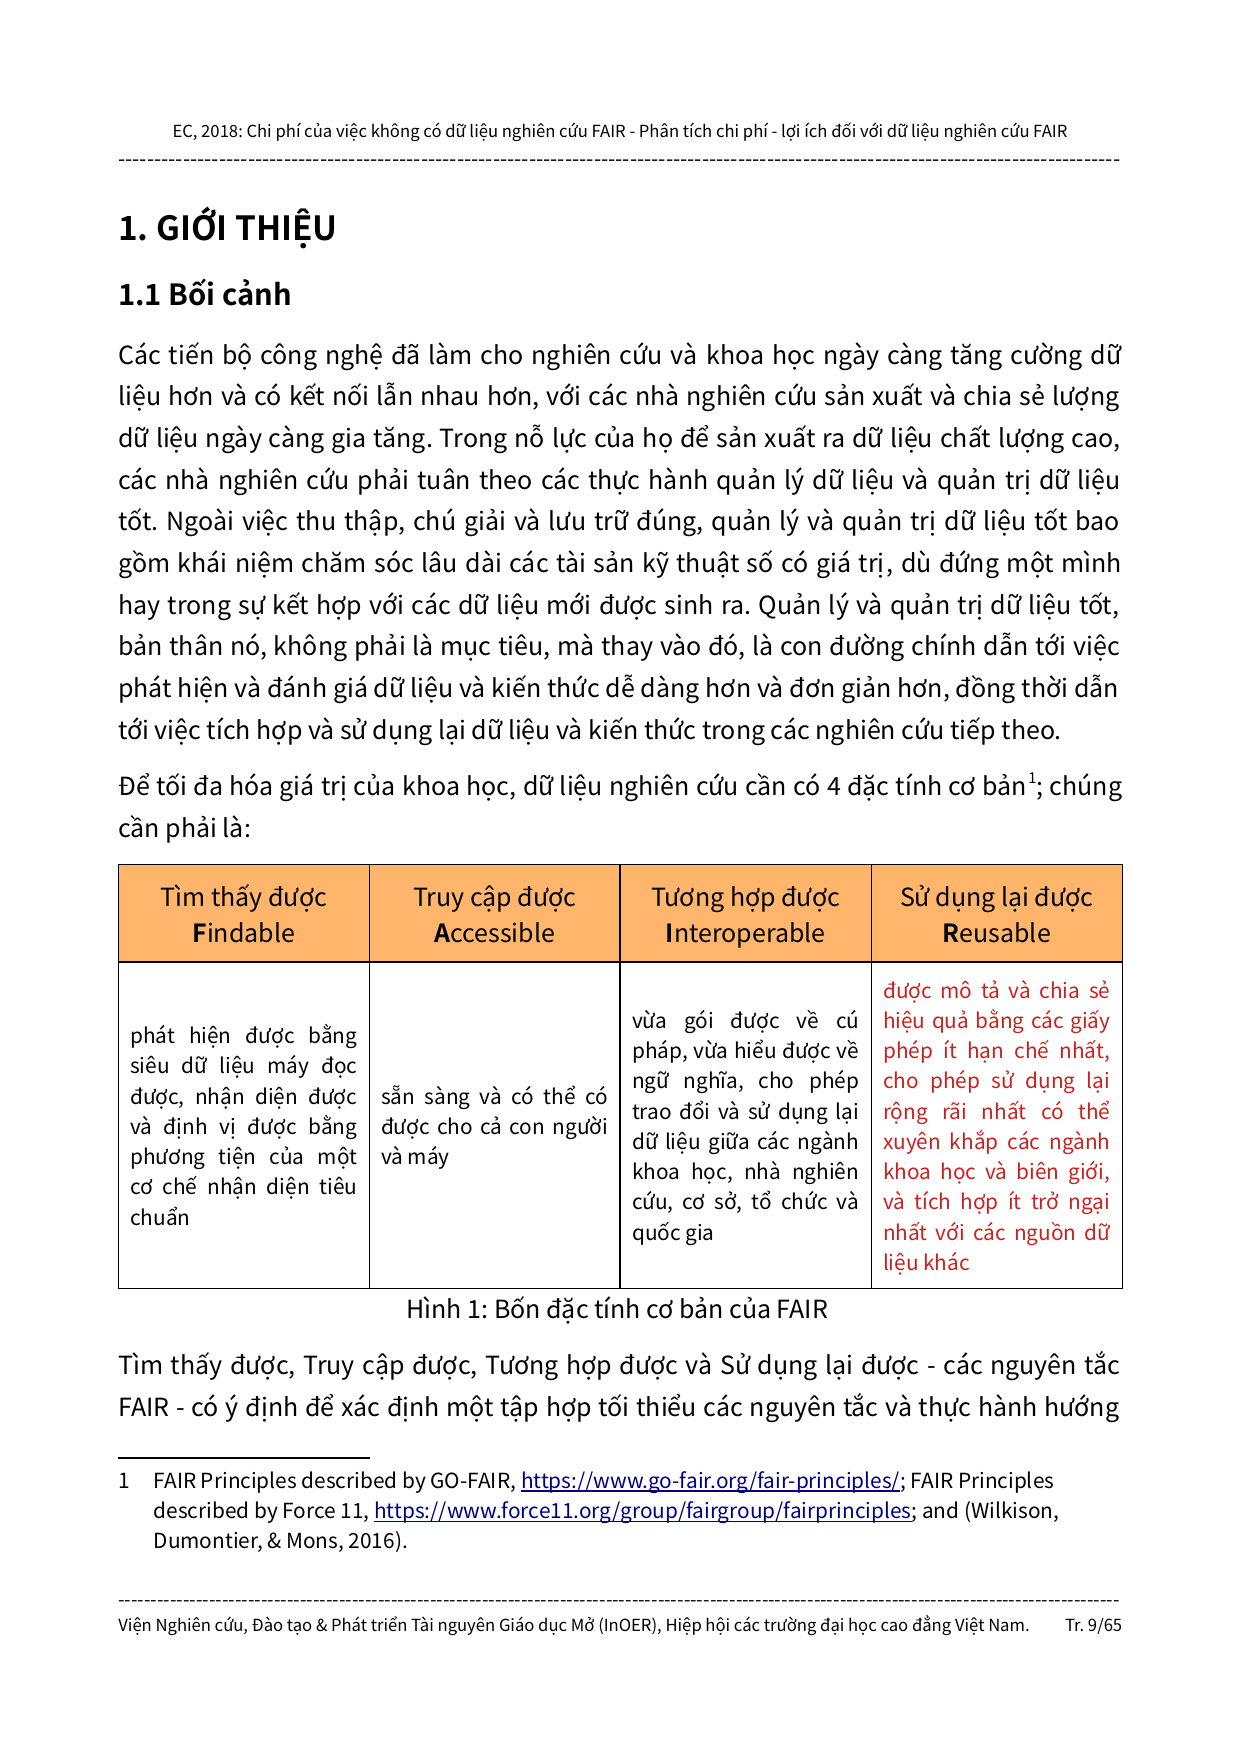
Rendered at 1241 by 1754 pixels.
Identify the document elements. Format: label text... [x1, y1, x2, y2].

table_cell vừa gói được về cú pháp, vừa hiểu được về ngữ nghĩa, cho phép trao đổi và sử dụng lại dữ liệu giữa các ngành khoa học, nhà nghiên cứu, cơ sở, tổ chức và quốc gia [621, 963, 871, 1288]
text Tìm thấy được, Truy cập được, Tương hợp được và Sử dụng lại được - các nguyên tắc FAIR - có ý định để xác định một tập hợp tối thiểu các nguyên tắc và thực hành hướng [118, 1345, 1122, 1423]
table_header Sử dụng lại được Reusable [872, 865, 1122, 961]
table_cell được mô tả và chia sẻ hiệu quả bằng các giấy phép ít hạn chế nhất, cho phép sử dụng lại rộng rãi nhất có thể xuyên khắp các ngành khoa học và biên giới, và tích hợp ít trở ngại nhất với các nguồn dữ liệu khác [872, 963, 1122, 1288]
table_cell sẵn sàng và có thể có được cho cả con người và máy [370, 963, 619, 1288]
text Để tối đa hóa giá trị của khoa học, dữ liệu nghiên cứu cần có 4 đặc tính cơ bản; chúng cần phải là: [118, 766, 1122, 844]
table_header Tương hợp được Interoperable [621, 865, 871, 961]
text 1.1 Bối cảnh [118, 272, 1122, 314]
table_cell phát hiện được bằng siêu dữ liệu máy đọc được, nhận diện được và định vị được bằng phương tiện của một cơ chế nhận diện tiêu chuẩn [119, 963, 369, 1288]
text FAIR Principles described by GO-FAIR, https://www.go-fair.org/fair-principles/; FAIR Principles described by Force 11, https://www.force11.org/group/fairgroup/fairprinciples; and (Wilkison, Dumontier, & Mons, 2016). [118, 1464, 1122, 1555]
text 1. GIỚI THIỆU [118, 202, 1122, 250]
table_header Truy cập được Accessible [370, 865, 619, 961]
text Hình 1: Bốn đặc tính cơ bản của FAIR [118, 1289, 1122, 1325]
table_header Tìm thấy được Findable [119, 865, 369, 961]
text Các tiến bộ công nghệ đã làm cho nghiên cứu và khoa học ngày càng tăng cường dữ liệu hơn và có kết nối lẫn nhau hơn, với các nhà nghiên cứu sản xuất và chia sẻ lượng dữ liệu ngày càng gia tăng. Trong nỗ lực của họ để sản xuất ra dữ liệu chất lượng cao, các nhà nghiên cứu phải tuân theo các thực hành quản lý dữ liệu và quản trị dữ liệu tốt. Ngoài việc thu thập, chú giải và lưu trữ đúng, quản lý và quản trị dữ liệu tốt bao gồm khái niệm chăm sóc lâu dài các tài sản kỹ thuật số có giá trị, dù đứng một mình hay trong sự kết hợp với các dữ liệu mới được sinh ra. Quản lý và quản trị dữ liệu tốt, bản thân nó, không phải là mục tiêu, mà thay vào đó, là con đường chính dẫn tới việc phát hiện và đánh giá dữ liệu và kiến thức dễ dàng hơn và đơn giản hơn, đồng thời dẫn tới việc tích hợp và sử dụng lại dữ liệu và kiến thức trong các nghiên cứu tiếp theo. [118, 335, 1122, 746]
